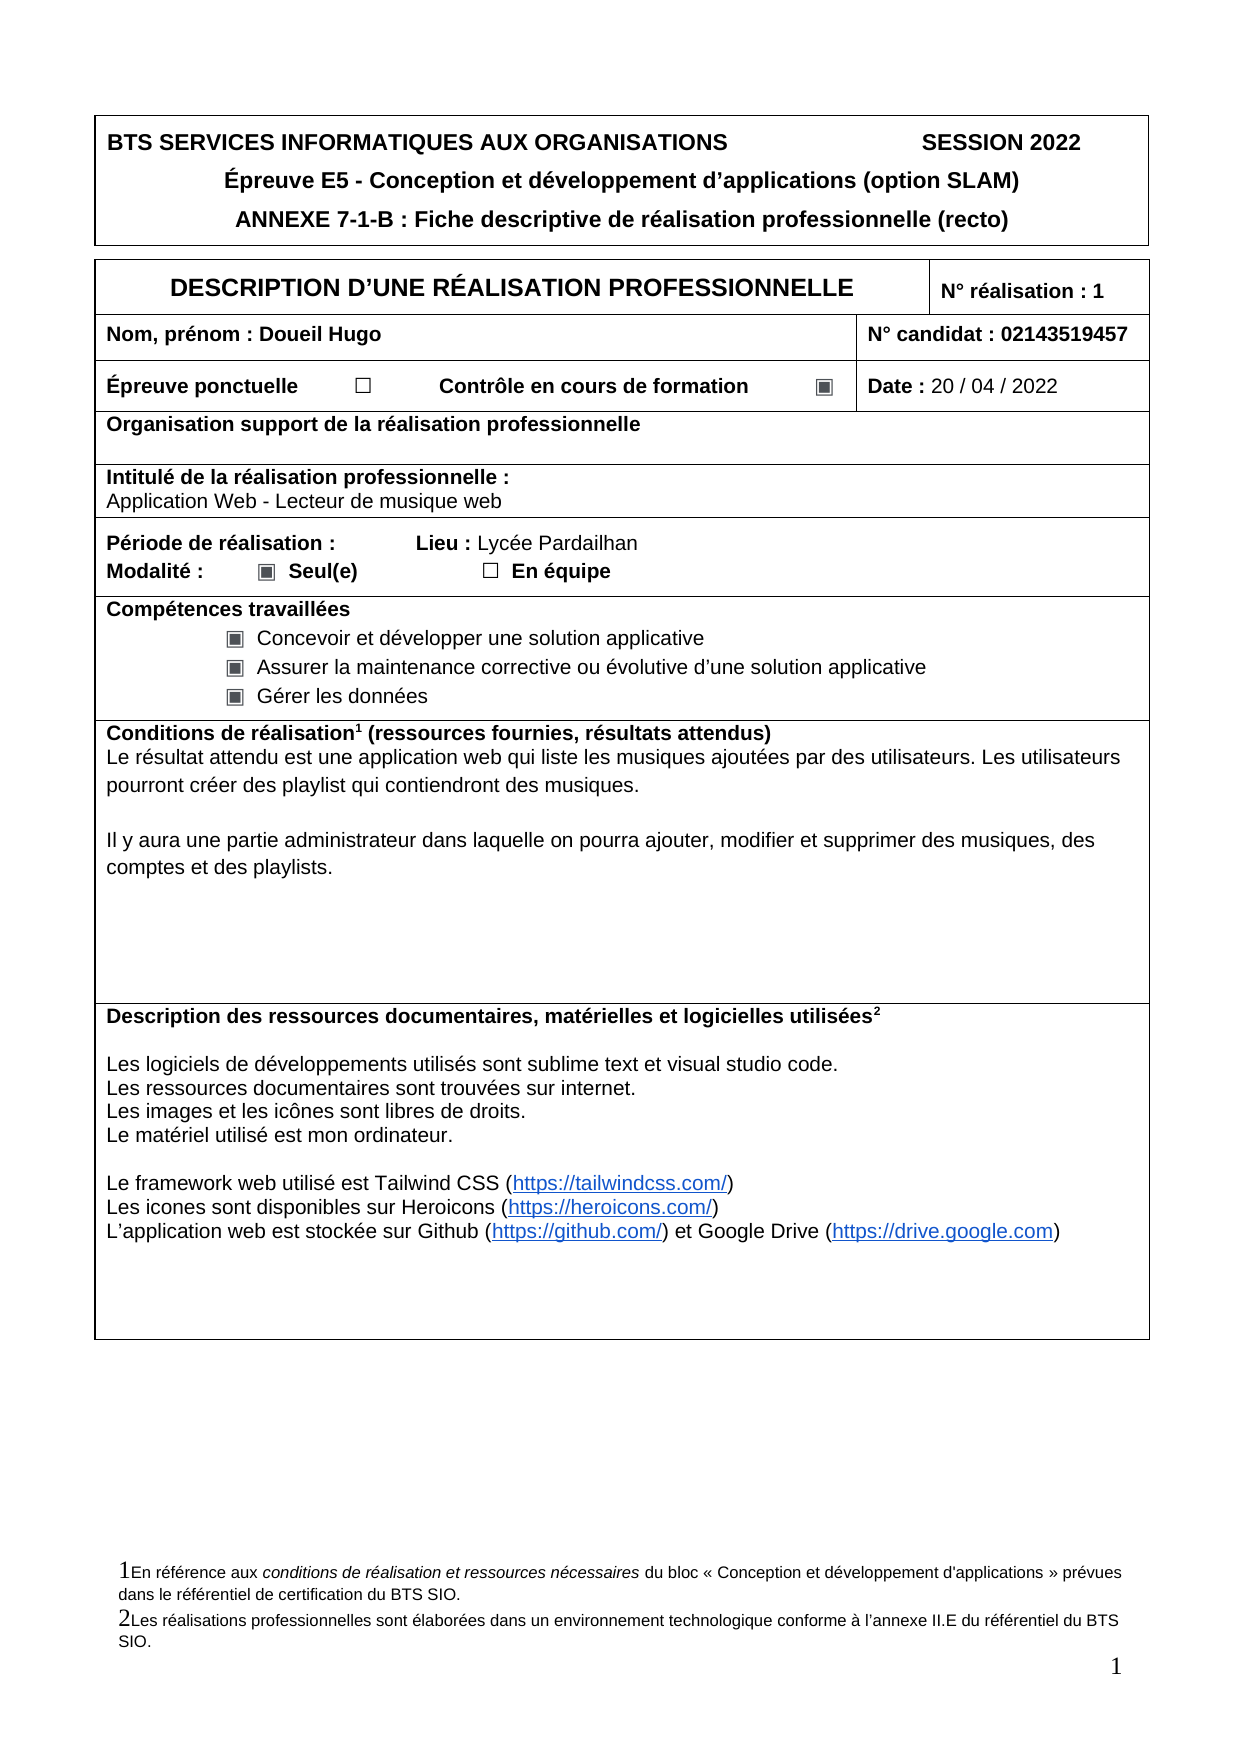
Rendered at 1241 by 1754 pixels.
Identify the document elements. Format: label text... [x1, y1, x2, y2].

table_cell Épreuve ponctuelle ☐ [96, 361, 428, 411]
table_header DESCRIPTION D’UNE RÉALISATION PROFESSIONNELLE [96, 260, 929, 314]
table_header BTS SERVICES INFORMATIQUES AUX ORGANISATIONS SESSION 2022 Épreuve E5 - Conception et développement d’applications (option SLAM) ANNEXE 7-1-B : Fiche descriptive de réalisation professionnelle (recto) [96, 116, 1148, 245]
table_cell Organisation support de la réalisation professionnelle [96, 412, 1149, 464]
table_cell Contrôle en cours de formation ▣ [428, 361, 856, 411]
table_cell Intitulé de la réalisation professionnelle : Application Web - Lecteur de musique web [96, 465, 1149, 517]
table_cell Conditions de réalisation (ressources fournies, résultats attendus) Le résultat attendu est une application web qui liste les musiques ajoutées par des utilisateurs. Les utilisateurs pourront créer des playlist qui contiendront des musiques. Il y aura une partie administrateur dans laquelle on pourra ajouter, modifier et supprimer des musiques, des comptes et des playlists. [96, 721, 1149, 1002]
table_cell Date : 20 / 04 / 2022 [857, 361, 1149, 411]
table_cell Nom, prénom : Doueil Hugo [96, 315, 856, 360]
table_cell Description des ressources documentaires, matérielles et logicielles utilisées Les logiciels de développements utilisés sont sublime text et visual studio code. Les ressources documentaires sont trouvées sur internet. Les images et les icônes sont libres de droits. Le matériel utilisé est mon ordinateur. Le framework web utilisé est Tailwind CSS (https://tailwindcss.com/) Les icones sont disponibles sur Heroicons (https://heroicons.com/) L’application web est stockée sur Github (https://github.com/) et Google Drive (https://drive.google.com) [96, 1004, 1149, 1339]
table_header N° réalisation : 1 [930, 260, 1149, 314]
table_cell Période de réalisation : Lieu : Lycée Pardailhan Modalité : ▣ Seul(e) ☐ En équipe [96, 518, 1149, 596]
table_cell N° candidat : 02143519457 [857, 315, 1149, 360]
table_cell Compétences travaillées ▣ Concevoir et développer une solution applicative ▣ Assurer la maintenance corrective ou évolutive d’une solution applicative ▣ Gérer les données [96, 597, 1149, 720]
